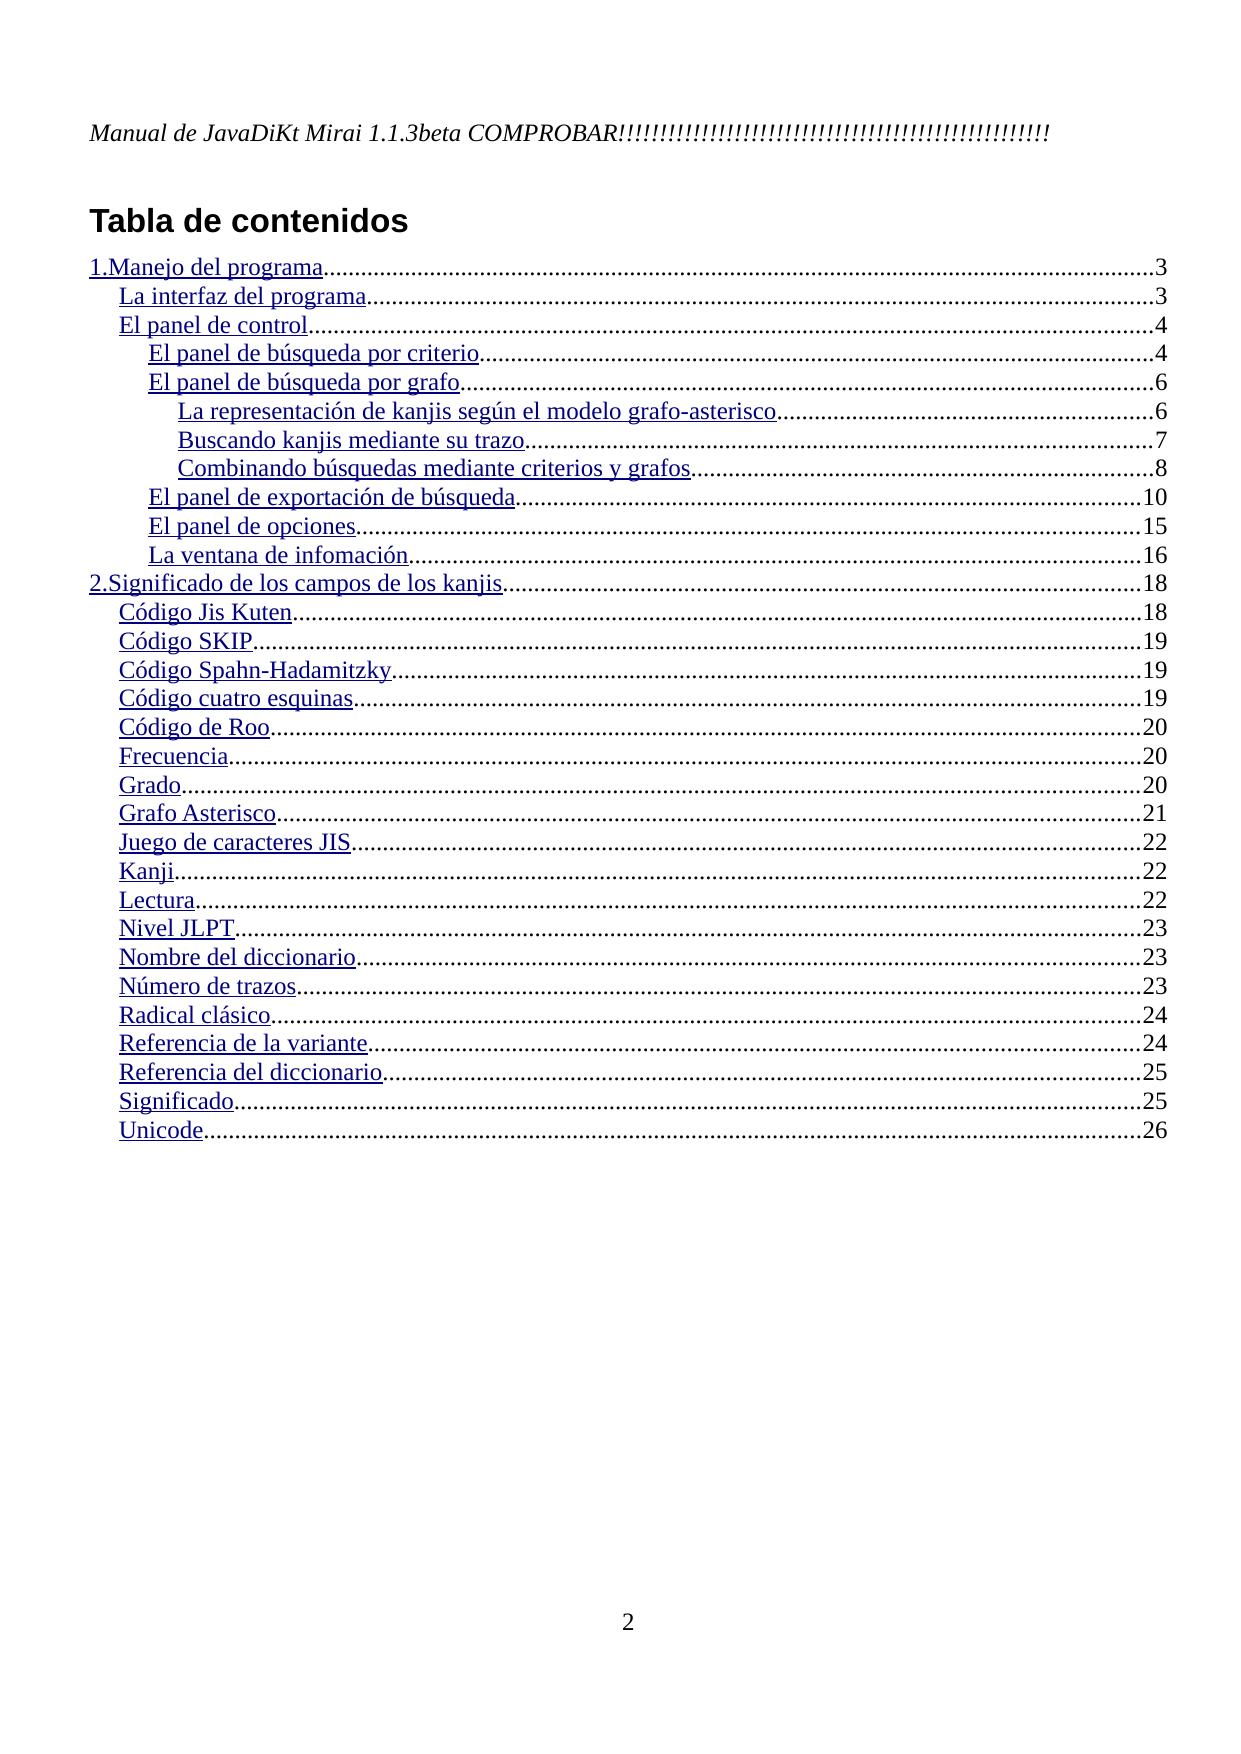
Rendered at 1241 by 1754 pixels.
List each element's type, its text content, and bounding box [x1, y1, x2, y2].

text La interfaz del programa 3 [118, 281, 1167, 310]
text Referencia del diccionario 25 [118, 1057, 1167, 1086]
text Kanji 22 [118, 856, 1167, 885]
text Grado 20 [118, 770, 1167, 798]
text La representación de kanjis según el modelo grafo-asterisco 6 [177, 396, 1167, 425]
text Nombre del diccionario 23 [118, 942, 1167, 971]
text 1.Manejo del programa 3 [89, 252, 1167, 281]
text Código Jis Kuten 18 [118, 597, 1167, 626]
text 2.Significado de los campos de los kanjis 18 [89, 568, 1167, 597]
text Código de Roo 20 [118, 712, 1167, 741]
text Lectura 22 [118, 885, 1167, 913]
text Combinando búsquedas mediante criterios y grafos 8 [177, 453, 1167, 482]
text Número de trazos 23 [118, 971, 1167, 1000]
text Juego de caracteres JIS 22 [118, 827, 1167, 856]
text Referencia de la variante 24 [118, 1028, 1167, 1057]
text Frecuencia 20 [118, 741, 1167, 770]
subtitle Tabla de contenidos [89, 201, 1167, 240]
text Código Spahn-Hadamitzky 19 [118, 655, 1167, 683]
text Buscando kanjis mediante su trazo 7 [177, 425, 1167, 453]
text El panel de control 4 [118, 310, 1167, 338]
text El panel de opciones 15 [148, 511, 1167, 540]
text Grafo Asterisco 21 [118, 798, 1167, 827]
text Radical clásico 24 [118, 1000, 1167, 1028]
text El panel de búsqueda por criterio 4 [148, 338, 1167, 367]
text Código cuatro esquinas 19 [118, 683, 1167, 712]
text Código SKIP 19 [118, 626, 1167, 655]
text El panel de búsqueda por grafo 6 [148, 367, 1167, 396]
text Nivel JLPT 23 [118, 913, 1167, 942]
text La ventana de infomación 16 [148, 540, 1167, 568]
text Unicode 26 [118, 1115, 1167, 1143]
text Significado 25 [118, 1086, 1167, 1115]
text El panel de exportación de búsqueda 10 [148, 482, 1167, 511]
